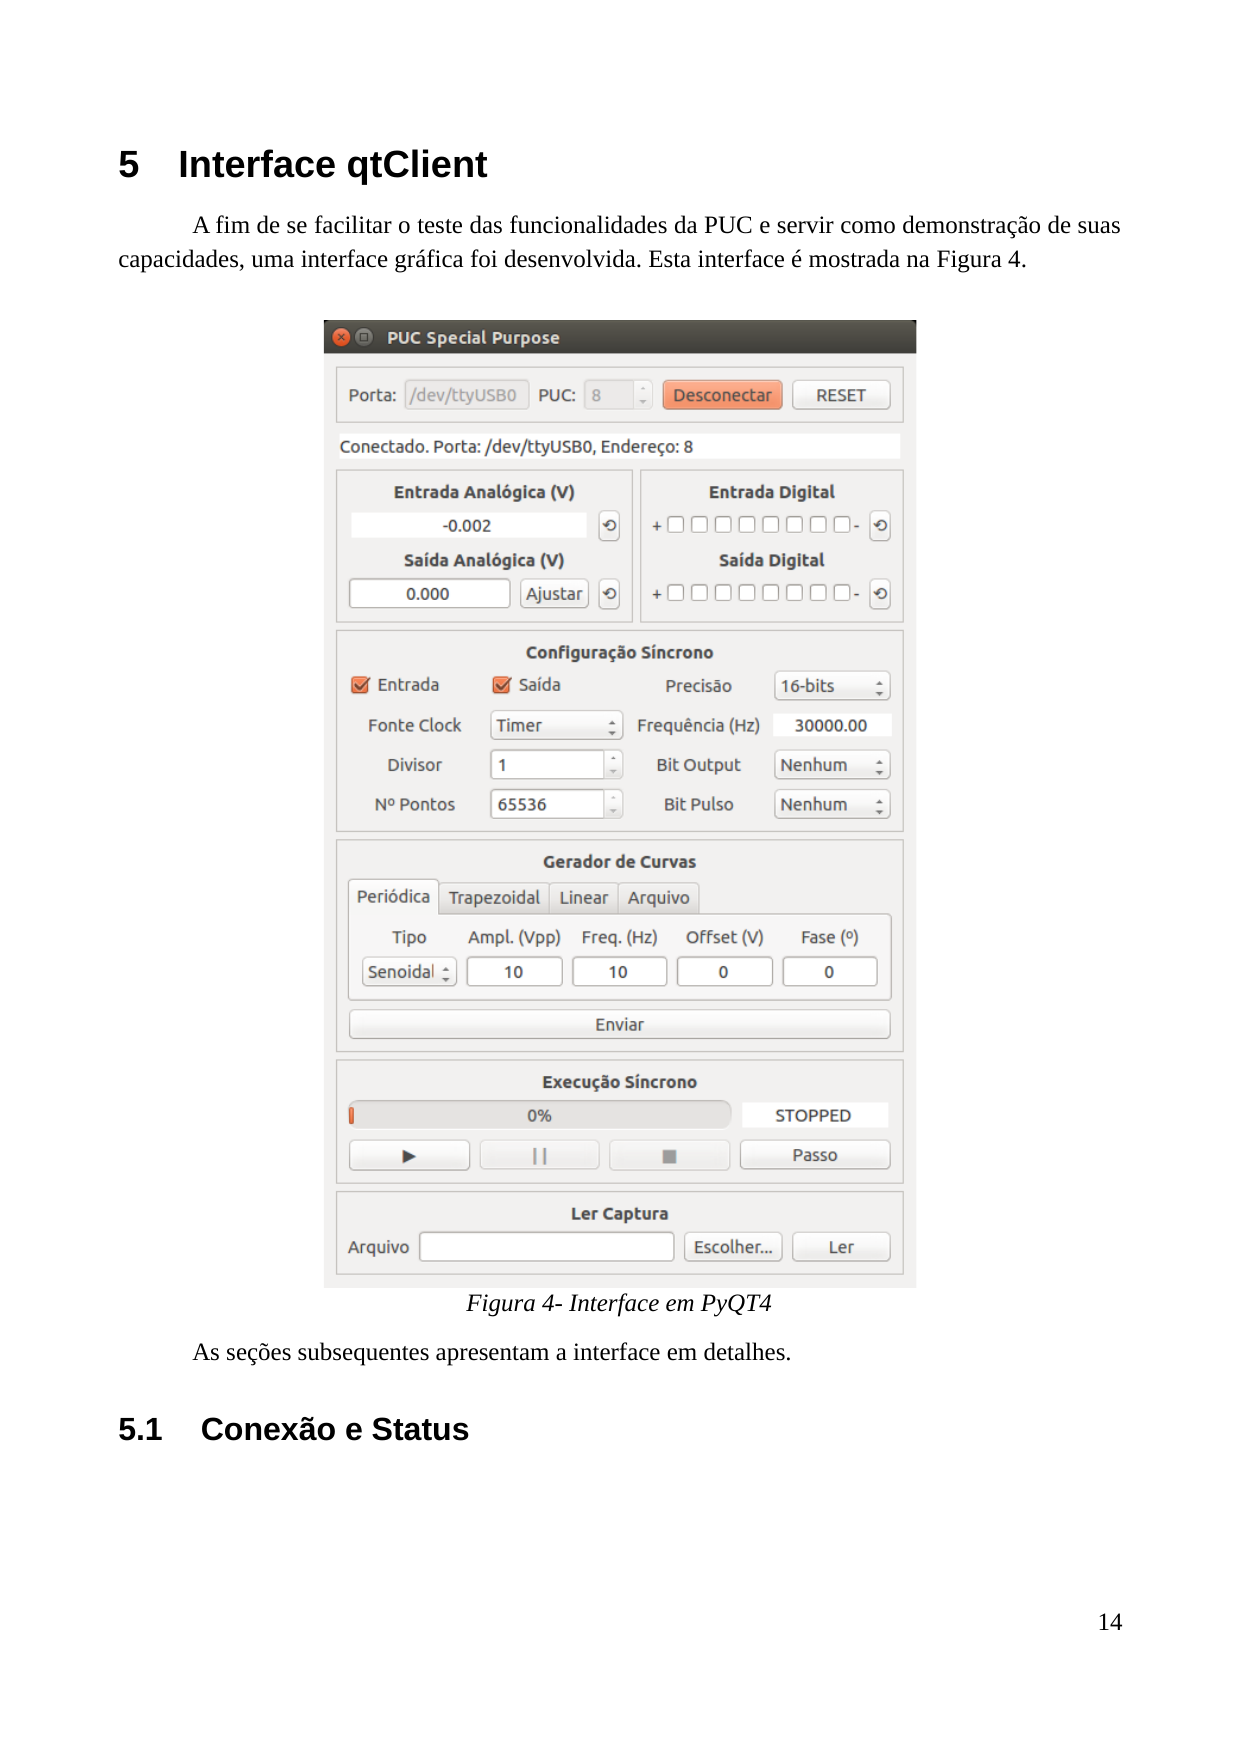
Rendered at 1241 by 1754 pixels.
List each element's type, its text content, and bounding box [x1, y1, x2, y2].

text As seções subsequentes apresentam a interface em detalhes. [118, 293, 1122, 1366]
text A fim de se facilitar o teste das funcionalidades da PUC e servir como demonstração de suas capacidades, uma interface gráfica foi desenvolvida. Esta interface é mostrada na Figura 4. [118, 210, 1122, 273]
text Figura 4- Interface em PyQT4 [324, 1288, 916, 1317]
subtitle Conexão e Status [118, 1410, 1122, 1447]
subtitle Interface qtClient [118, 142, 1122, 186]
picture [323, 320, 917, 1288]
